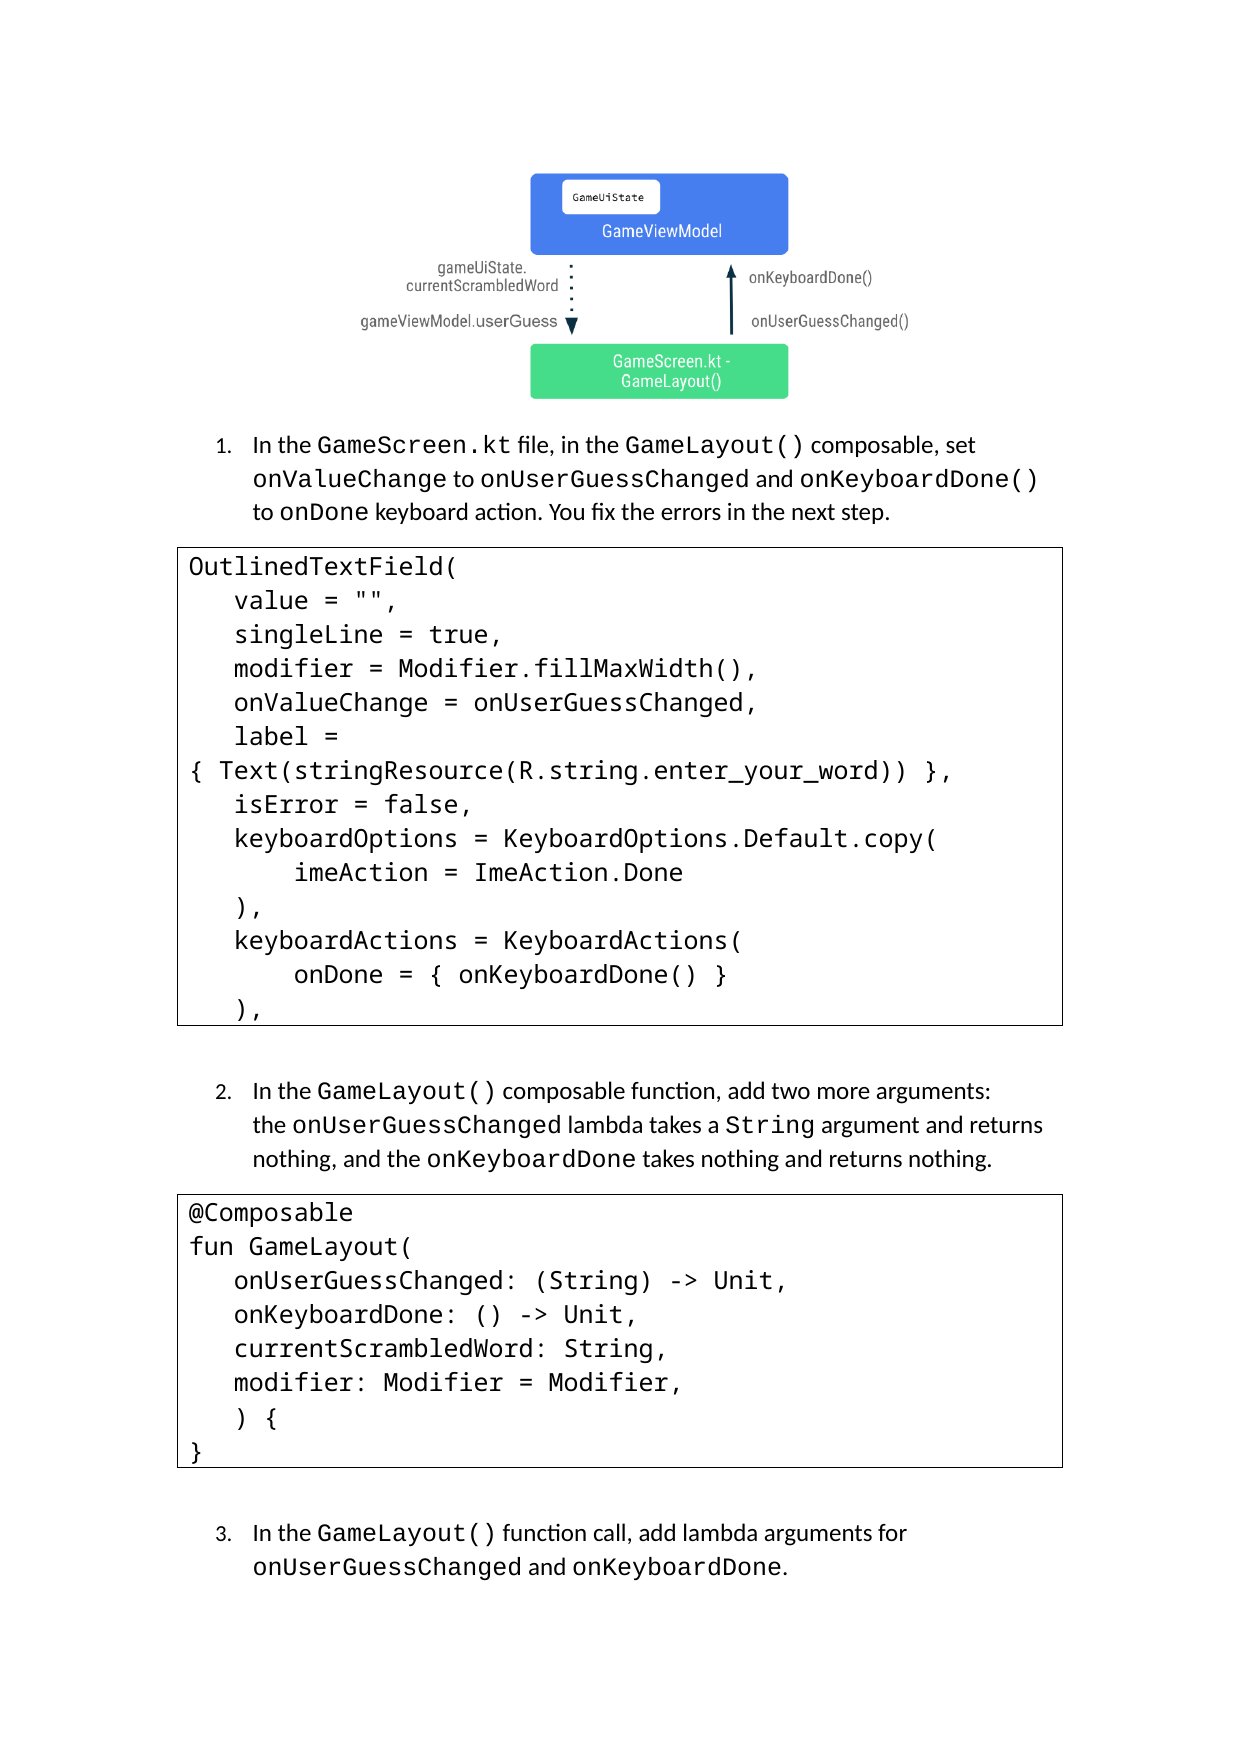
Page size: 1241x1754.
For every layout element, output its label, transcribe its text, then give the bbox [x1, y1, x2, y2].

list In the GameLayout() function call, add lambda arguments for onUserGuessChanged and onKeyboardDone. [215, 1518, 1063, 1583]
list In the GameLayout() composable function, add two more arguments: the onUserGuessChanged lambda takes a String argument and returns nothing, and the onKeyboardDone takes nothing and returns nothing. [215, 1075, 1063, 1175]
list In the GameScreen.kt file, in the GameLayout() composable, set onValueChange to onUserGuessChanged and onKeyboardDone() to onDone keyboard action. You fix the errors in the next step. [215, 429, 1063, 528]
table_header @Composable fun GameLayout( onUserGuessChanged: (String) -> Unit, onKeyboardDone: () -> Unit, currentScrambledWord: String, modifier: Modifier = Modifier, ) { } [178, 1195, 1062, 1467]
table_header OutlinedTextField( value = "", singleLine = true, modifier = Modifier.fillMaxWidth(), onValueChange = onUserGuessChanged, label = { Text(stringResource(R.string.enter_your_word)) }, isError = false, keyboardOptions = KeyboardOptions.Default.copy( imeAction = ImeAction.Done ), keyboardActions = KeyboardActions( onDone = { onKeyboardDone() } ), [178, 548, 1062, 1025]
